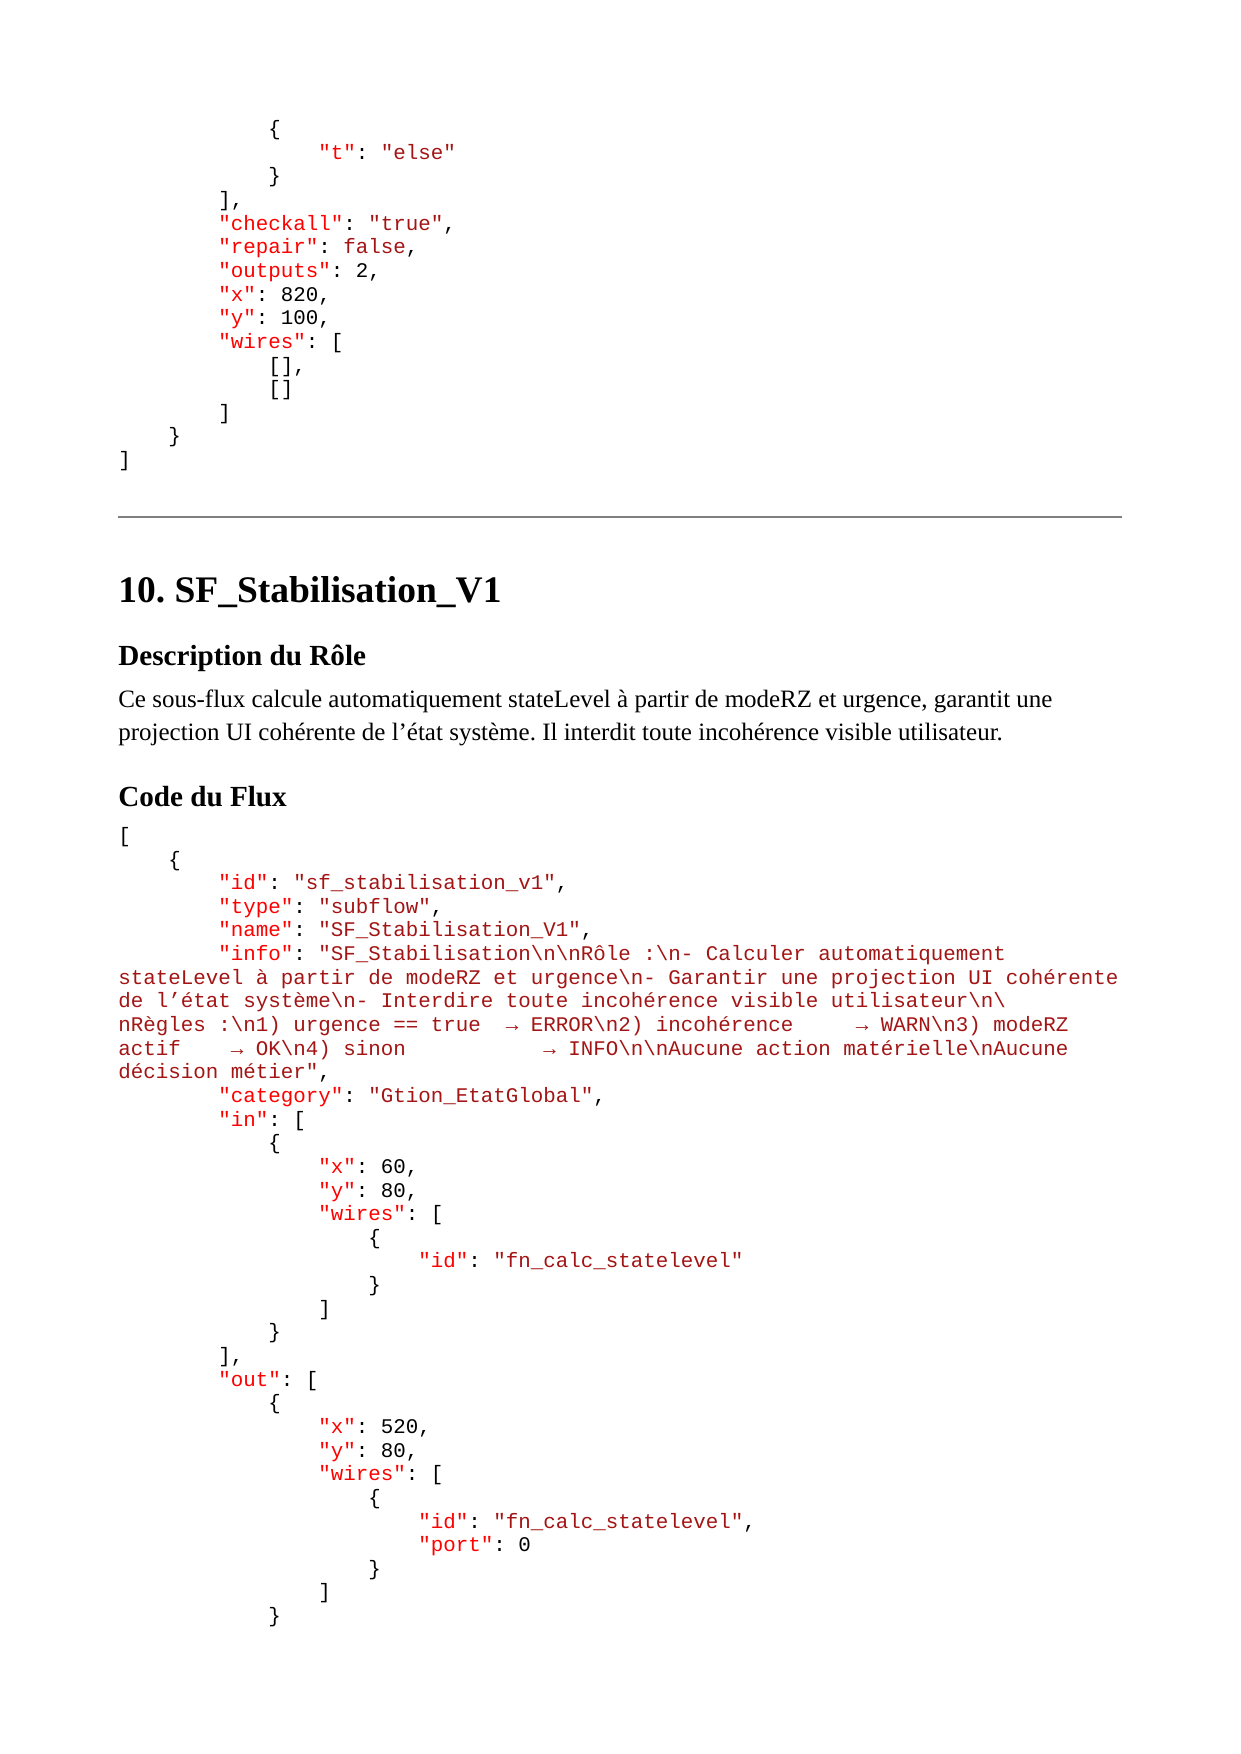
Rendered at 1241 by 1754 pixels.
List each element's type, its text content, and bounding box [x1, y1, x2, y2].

text [], [118, 354, 1122, 378]
text "repair": false, [118, 236, 1122, 260]
text "info": "SF_Stabilisation\n\nRôle :\n- Calculer automatiquement stateLevel à partir de modeRZ et urgence\n- Garantir une projection UI cohérente de l’état système\n- Interdire toute incohérence visible utilisateur\n\nRègles :\n1) urgence == true → ERROR\n2) incohérence → WARN\n3) modeRZ actif → OK\n4) sinon → INFO\n\nAucune action matérielle\nAucune décision métier", [118, 943, 1122, 1085]
text ], [118, 189, 1122, 213]
text "checkall": "true", [118, 213, 1122, 236]
text Ce sous-flux calcule automatiquement stateLevel à partir de modeRZ et urgence, garantit une projection UI cohérente de l’état système. Il interdit toute incohérence visible utilisateur. [118, 684, 1122, 745]
text { [118, 1132, 1122, 1156]
text "id": "fn_calc_statelevel" [118, 1251, 1122, 1274]
text "type": "subflow", [118, 896, 1122, 919]
text } [118, 1321, 1122, 1345]
text ] [118, 402, 1122, 426]
text [ [118, 825, 1122, 848]
text "t": "else" [118, 142, 1122, 165]
text } [118, 1274, 1122, 1298]
text } [118, 1605, 1122, 1629]
text [] [118, 378, 1122, 402]
text ] [118, 1582, 1122, 1605]
text "y": 100, [118, 307, 1122, 331]
subtitle Description du Rôle [118, 638, 1122, 671]
text { [118, 1392, 1122, 1416]
text ], [118, 1345, 1122, 1369]
text { [118, 848, 1122, 872]
text } [118, 1558, 1122, 1582]
text "outputs": 2, [118, 260, 1122, 284]
text "x": 820, [118, 284, 1122, 307]
text { [118, 1487, 1122, 1511]
text ] [118, 1298, 1122, 1321]
text "y": 80, [118, 1179, 1122, 1203]
text "wires": [ [118, 1463, 1122, 1487]
subtitle Code du Flux [118, 779, 1122, 812]
text "y": 80, [118, 1440, 1122, 1463]
text "category": "Gtion_EtatGlobal", [118, 1085, 1122, 1109]
text "x": 60, [118, 1156, 1122, 1179]
text "id": "fn_calc_statelevel", [118, 1511, 1122, 1534]
text { [118, 118, 1122, 142]
text "in": [ [118, 1109, 1122, 1132]
text "wires": [ [118, 331, 1122, 354]
text } [118, 165, 1122, 189]
text "port": 0 [118, 1534, 1122, 1558]
text { [118, 1227, 1122, 1251]
subtitle 10. SF_Stabilisation_V1 [118, 567, 1122, 611]
text "name": "SF_Stabilisation_V1", [118, 919, 1122, 943]
text "wires": [ [118, 1203, 1122, 1227]
text "id": "sf_stabilisation_v1", [118, 872, 1122, 896]
text "x": 520, [118, 1416, 1122, 1440]
text ] [118, 449, 1122, 473]
text "out": [ [118, 1369, 1122, 1392]
text } [118, 426, 1122, 449]
